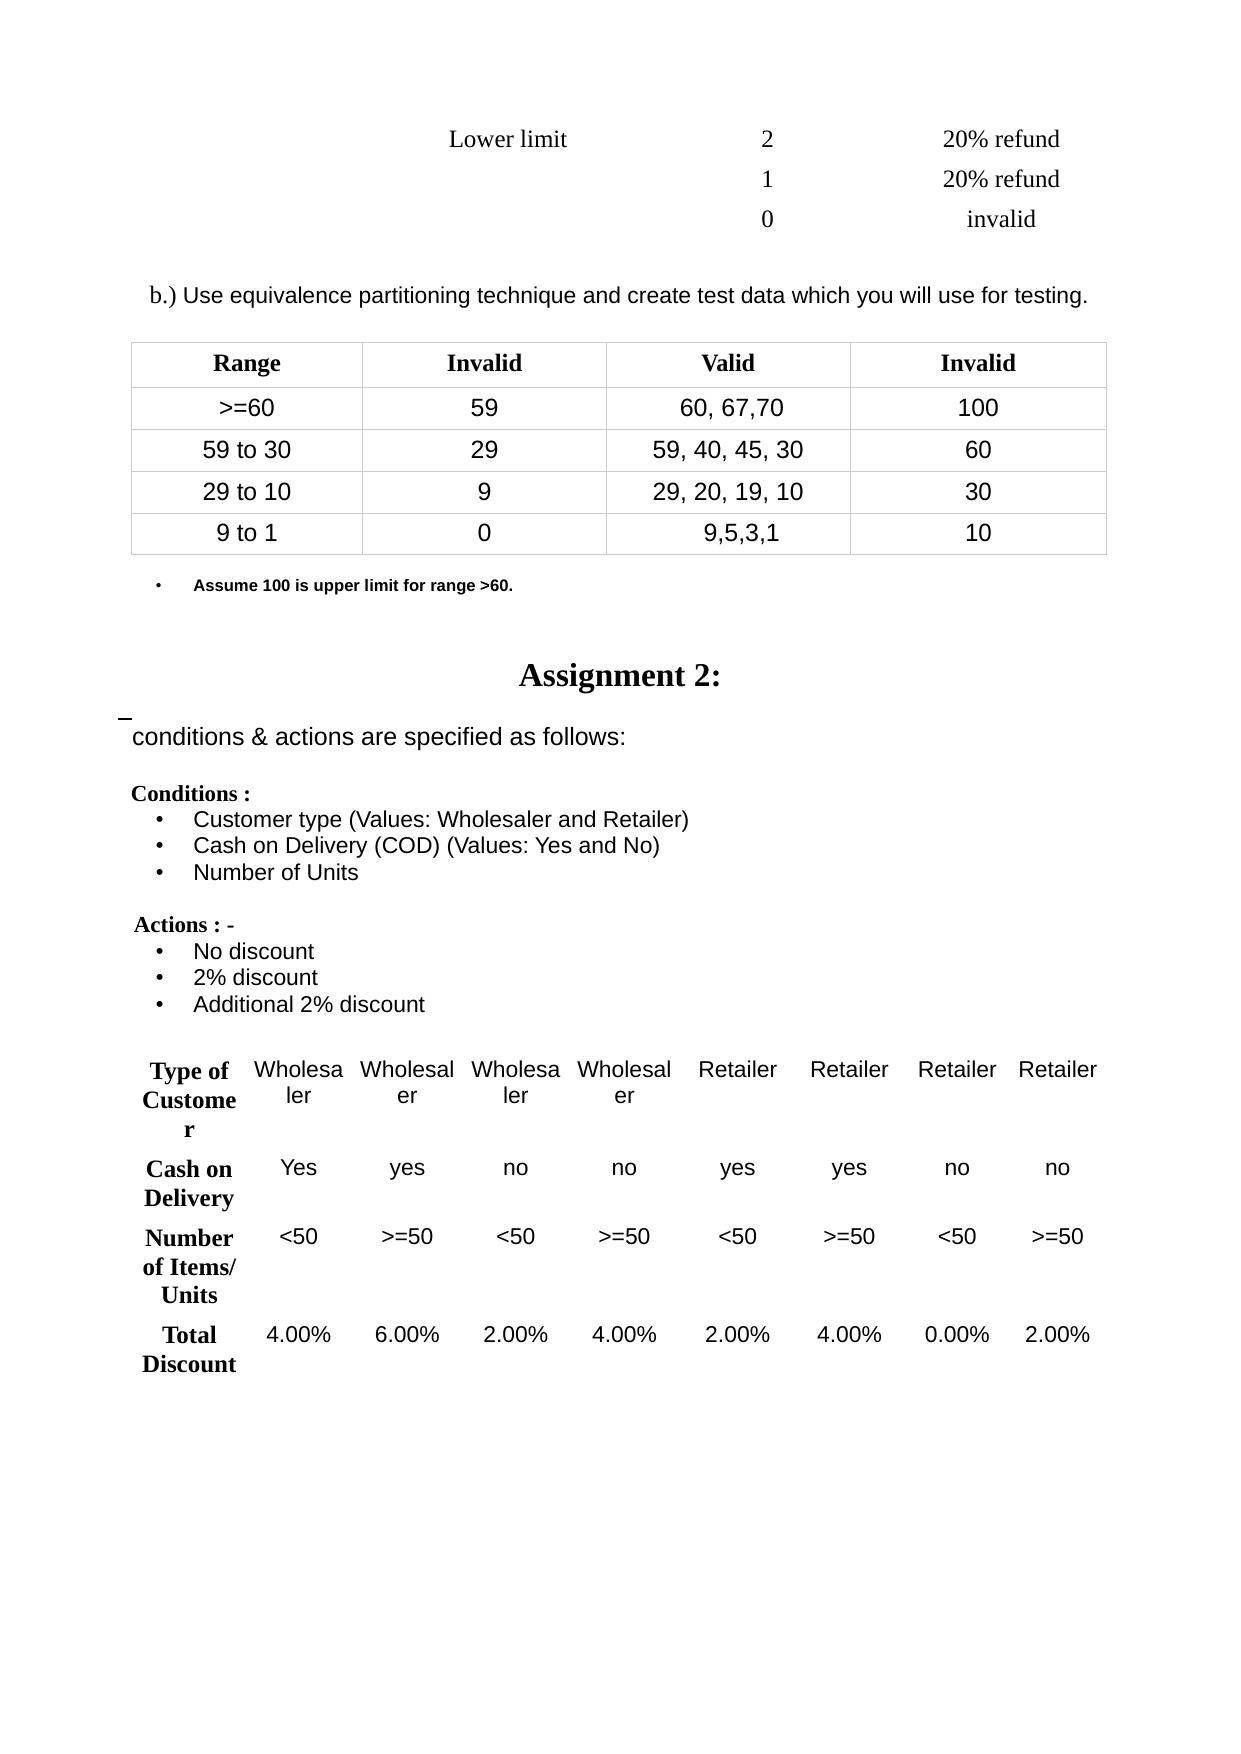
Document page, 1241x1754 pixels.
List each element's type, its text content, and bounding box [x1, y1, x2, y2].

table_cell <50 [905, 1217, 1009, 1315]
table_cell 9,5,3,1 [607, 514, 850, 554]
table_cell Number of Items/ Units [131, 1217, 247, 1315]
list Additional 2% discount [156, 991, 1122, 1017]
table_cell Cash on Delivery [131, 1148, 247, 1217]
table_header Wholesaler [464, 1050, 567, 1148]
table_cell 2 [638, 118, 897, 158]
table_cell 20% refund [897, 158, 1106, 198]
table_cell invalid [897, 199, 1106, 239]
table_cell <50 [681, 1217, 794, 1315]
table_cell 2.00% [1009, 1315, 1106, 1384]
table_cell 4.00% [567, 1315, 681, 1384]
table_cell 2.00% [681, 1315, 794, 1384]
table_cell >=50 [567, 1217, 681, 1315]
table_cell 29 [363, 430, 606, 471]
table_header Valid [607, 343, 850, 387]
list 2% discount [156, 964, 1122, 991]
table_cell 4.00% [247, 1315, 350, 1384]
table_cell 59 to 30 [132, 430, 362, 471]
table_cell no [464, 1148, 567, 1217]
table_cell 59 [363, 388, 606, 429]
list No discount [156, 938, 1122, 964]
table_header Invalid [851, 343, 1106, 387]
text Assignment 2: [118, 655, 1122, 693]
table_cell no [567, 1148, 681, 1217]
table_cell yes [350, 1148, 464, 1217]
table_cell no [1009, 1148, 1106, 1217]
list Assume 100 is upper limit for range >60. [156, 576, 1122, 595]
list Number of Units [156, 859, 1122, 885]
list Customer type (Values: Wholesaler and Retailer) [156, 806, 1122, 832]
table_cell >=50 [350, 1217, 464, 1315]
table_cell Lower limit [378, 118, 637, 239]
table_cell <50 [247, 1217, 350, 1315]
text b.) Use equivalence partitioning technique and create test data which you will use for testing. [118, 281, 1105, 309]
table_cell 60 [851, 430, 1106, 471]
table_cell >=50 [794, 1217, 905, 1315]
table_cell 2.00% [464, 1315, 567, 1384]
list Cash on Delivery (COD) (Values: Yes and No) [156, 832, 1122, 859]
table_cell 20% refund [897, 118, 1106, 158]
table_cell 100 [851, 388, 1106, 429]
text conditions & actions are specified as follows: [118, 722, 1122, 751]
table_cell 29 to 10 [132, 472, 362, 512]
table_cell yes [794, 1148, 905, 1217]
table_cell yes [681, 1148, 794, 1217]
table_cell 6.00% [350, 1315, 464, 1384]
table_header Range [132, 343, 362, 387]
table_cell 4.00% [794, 1315, 905, 1384]
table_header Retailer [794, 1050, 905, 1148]
table_cell 30 [851, 472, 1106, 512]
text Actions : - [134, 911, 1122, 938]
table_cell 9 to 1 [132, 514, 362, 554]
table_header Wholesaler [247, 1050, 350, 1148]
table_cell >=60 [132, 388, 362, 429]
table_header Retailer [1009, 1050, 1106, 1148]
table_header Wholesaler [567, 1050, 681, 1148]
table_cell no [905, 1148, 1009, 1217]
table_header Invalid [363, 343, 606, 387]
table_cell 29, 20, 19, 10 [607, 472, 850, 512]
table_cell [131, 118, 378, 239]
table_cell >=50 [1009, 1217, 1106, 1315]
table_cell 59, 40, 45, 30 [607, 430, 850, 471]
table_cell 1 [638, 158, 897, 198]
table_cell 9 [363, 472, 606, 512]
table_header Wholesaler [350, 1050, 464, 1148]
table_cell <50 [464, 1217, 567, 1315]
table_cell 60, 67,70 [607, 388, 850, 429]
table_cell 10 [851, 514, 1106, 554]
table_cell 0 [638, 199, 897, 239]
table_cell Yes [247, 1148, 350, 1217]
table_cell 0 [363, 514, 606, 554]
table_cell Total Discount [131, 1315, 247, 1384]
table_header Retailer [681, 1050, 794, 1148]
table_header Type of Customer [131, 1050, 247, 1148]
table_cell 0.00% [905, 1315, 1009, 1384]
table_header Retailer [905, 1050, 1009, 1148]
text Conditions : [131, 780, 1122, 806]
